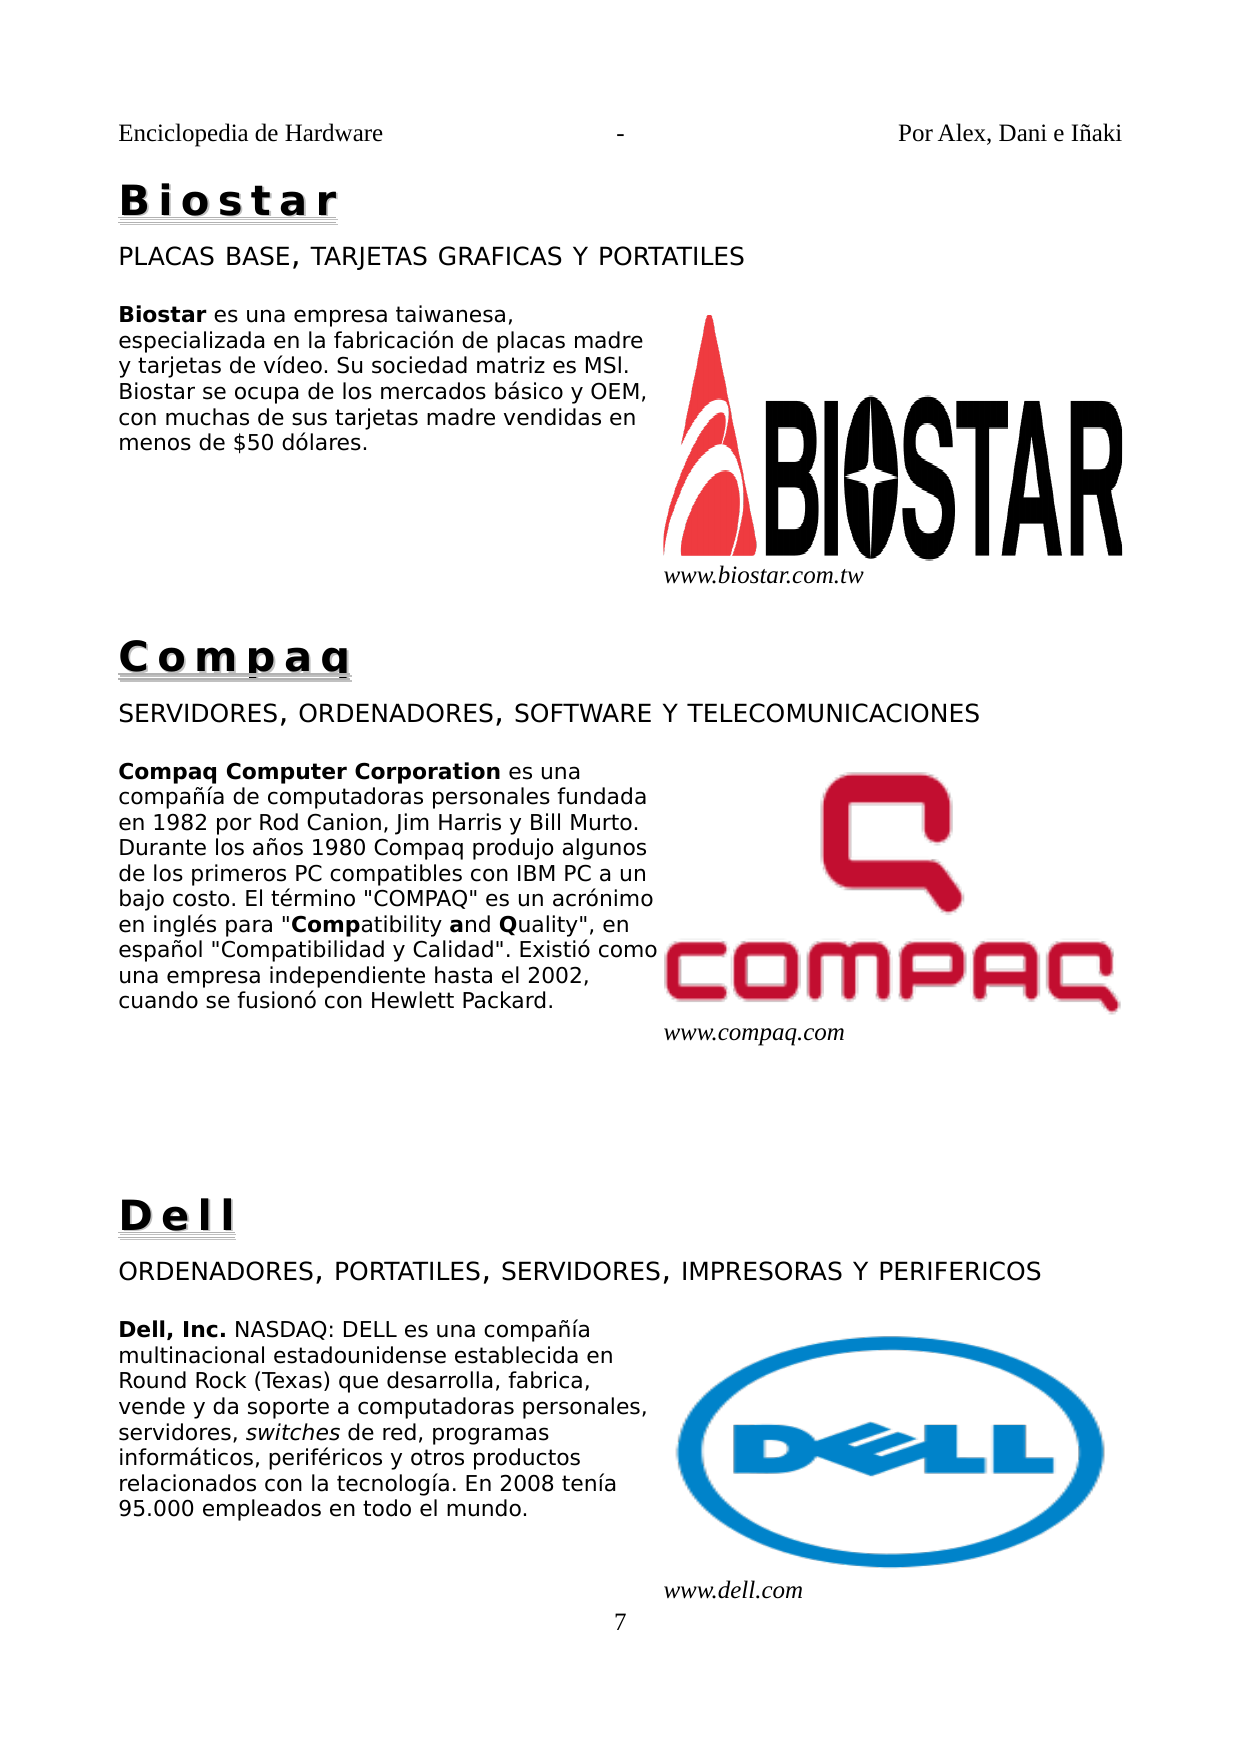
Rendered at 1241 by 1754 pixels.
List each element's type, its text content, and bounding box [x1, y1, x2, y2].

picture [663, 1330, 1123, 1576]
text Compaq [118, 633, 1122, 681]
text servidores, ordenadores, software y telecomunicaciones [118, 693, 1122, 729]
picture [663, 771, 1123, 1017]
text Compaq Computer Corporation es una compañía de computadoras personales fundada en 1982 por Rod Canion, Jim Harris y Bill Murto. Durante los años 1980 Compaq produjo algunos de los primeros PC compatibles con IBM PC a un bajo costo. El término "COMPAQ" es un acrónimo en inglés para "Compatibility and Quality", en español "Compatibilidad y Calidad". Existió como una empresa independiente hasta el 2002, cuando se fusionó con Hewlett Packard. [118, 759, 1122, 1014]
text Biostar es una empresa taiwanesa, especializada en la fabricación de placas madre y tarjetas de vídeo. Su sociedad matriz es MSl. Biostar se ocupa de los mercados básico y OEM, con muchas de sus tarjetas madre vendidas en menos de $50 dólares. [118, 302, 1122, 456]
text www.biostar.com.tw [663, 561, 1122, 589]
text Dell [118, 1191, 1122, 1240]
text www.compaq.com [663, 1017, 1122, 1046]
text Biostar [118, 176, 1122, 225]
text www.dell.com [663, 1576, 1122, 1604]
text ordenadores, portatiles, servidores, impresoras y perifericos [118, 1252, 1122, 1288]
text Dell, Inc. NASDAQ: DELL es una compañía multinacional estadounidense establecida en Round Rock (Texas) que desarrolla, fabrica, vende y da soporte a computadoras personales, servidores, switches de red, programas informáticos, periféricos y otros productos relacionados con la tecnología. En 2008 tenía 95.000 empleados en todo el mundo. [118, 1317, 1122, 1522]
picture [663, 315, 1123, 561]
text placas base, tarjetas graficas y portatiles [118, 237, 1122, 273]
